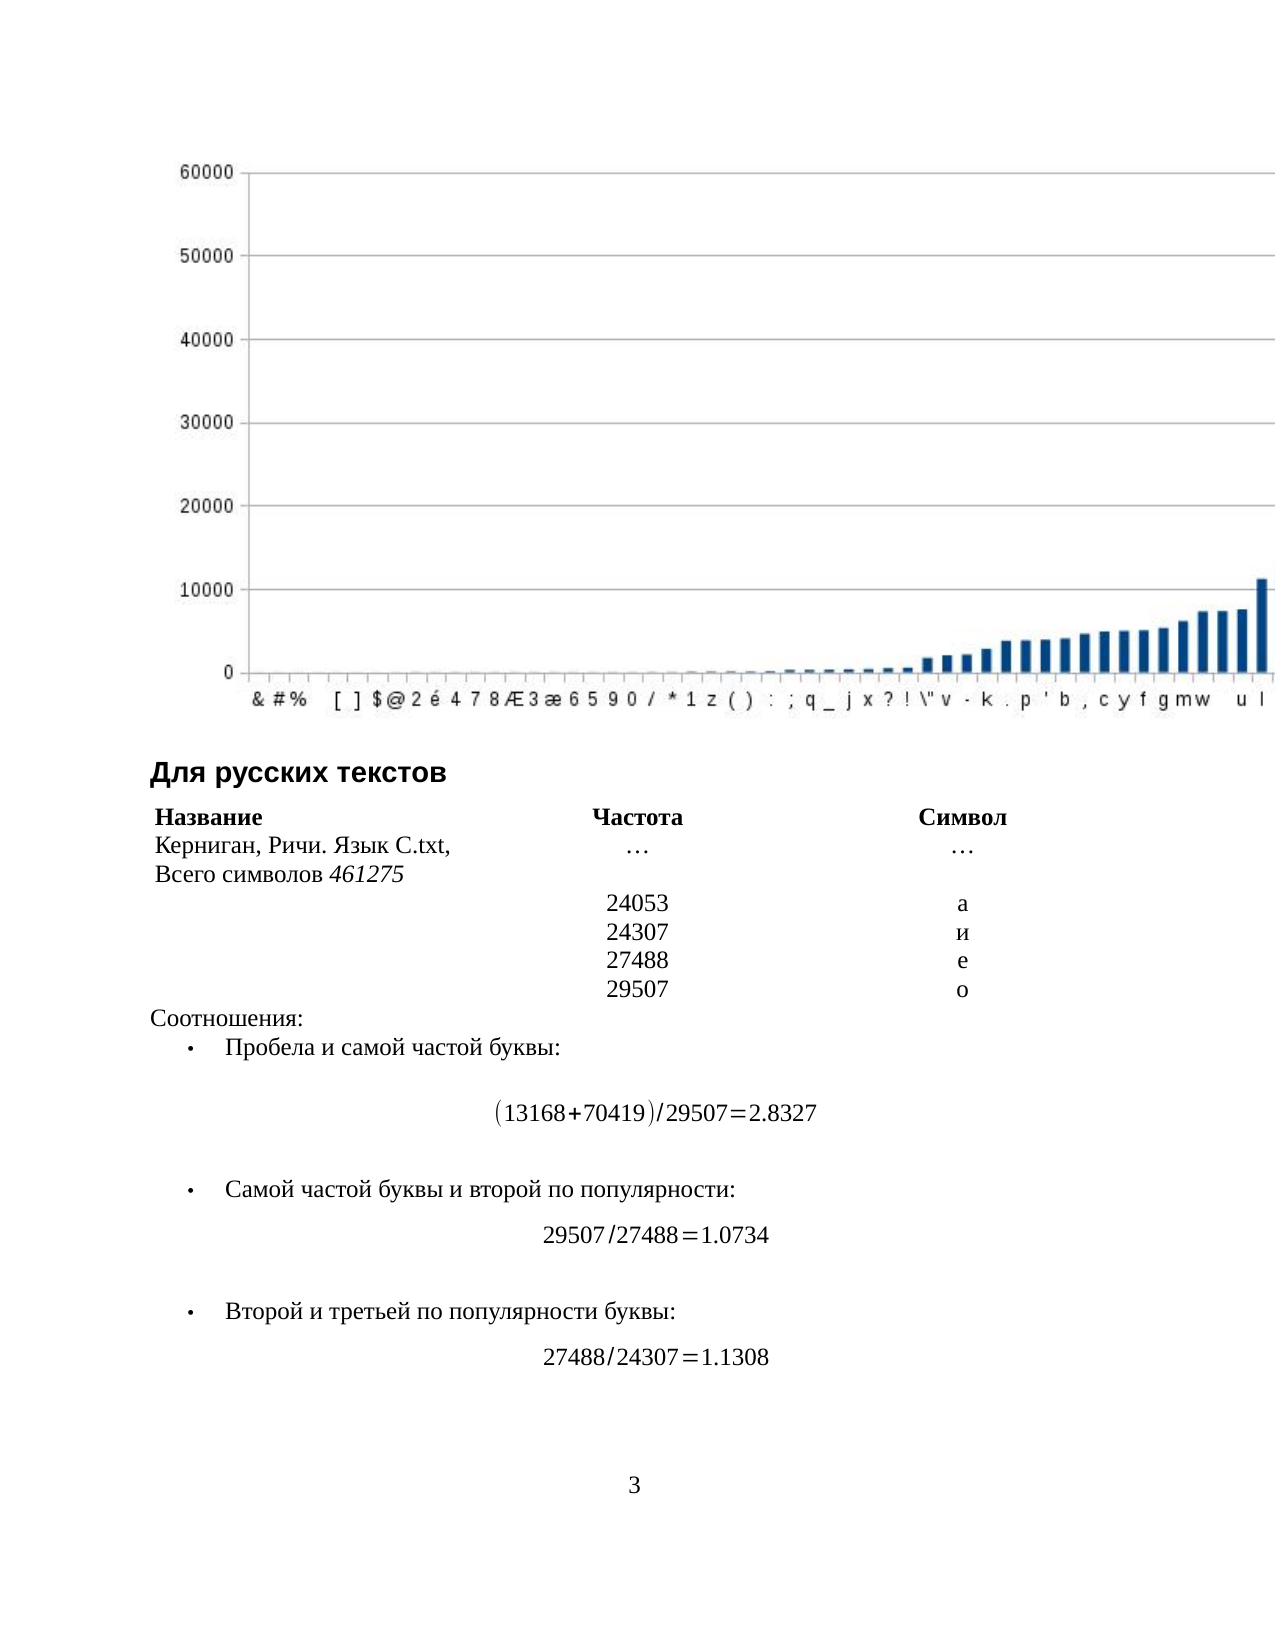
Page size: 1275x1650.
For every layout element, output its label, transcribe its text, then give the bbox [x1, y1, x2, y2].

table_cell [150, 974, 475, 1003]
list Пробела и самой частой буквы: [187, 1032, 1125, 1060]
table_header Название [150, 802, 475, 830]
table_cell о [800, 974, 1125, 1003]
table_cell 29507 [475, 974, 800, 1003]
table_cell [150, 917, 475, 945]
subtitle Для русских текстов [150, 756, 1125, 789]
table_cell 27488 [475, 945, 800, 974]
table_cell … [475, 830, 800, 888]
list Второй и третьей по популярности буквы: [187, 1296, 1125, 1325]
table_cell 24307 [475, 917, 800, 945]
table_cell [150, 888, 475, 917]
table_cell 24053 [475, 888, 800, 917]
text Соотношения: [150, 1003, 1125, 1032]
list Самой частой буквы и второй по популярности: [187, 1174, 1125, 1203]
table_cell [150, 945, 475, 974]
table_cell … [800, 830, 1125, 888]
picture [150, 150, 1275, 722]
table_cell и [800, 917, 1125, 945]
table_cell а [800, 888, 1125, 917]
table_header Частота [475, 802, 800, 830]
table_cell е [800, 945, 1125, 974]
table_header Символ [800, 802, 1125, 830]
table_cell Керниган, Ричи. Язык C.txt, Всего символов 461275 [150, 830, 475, 888]
